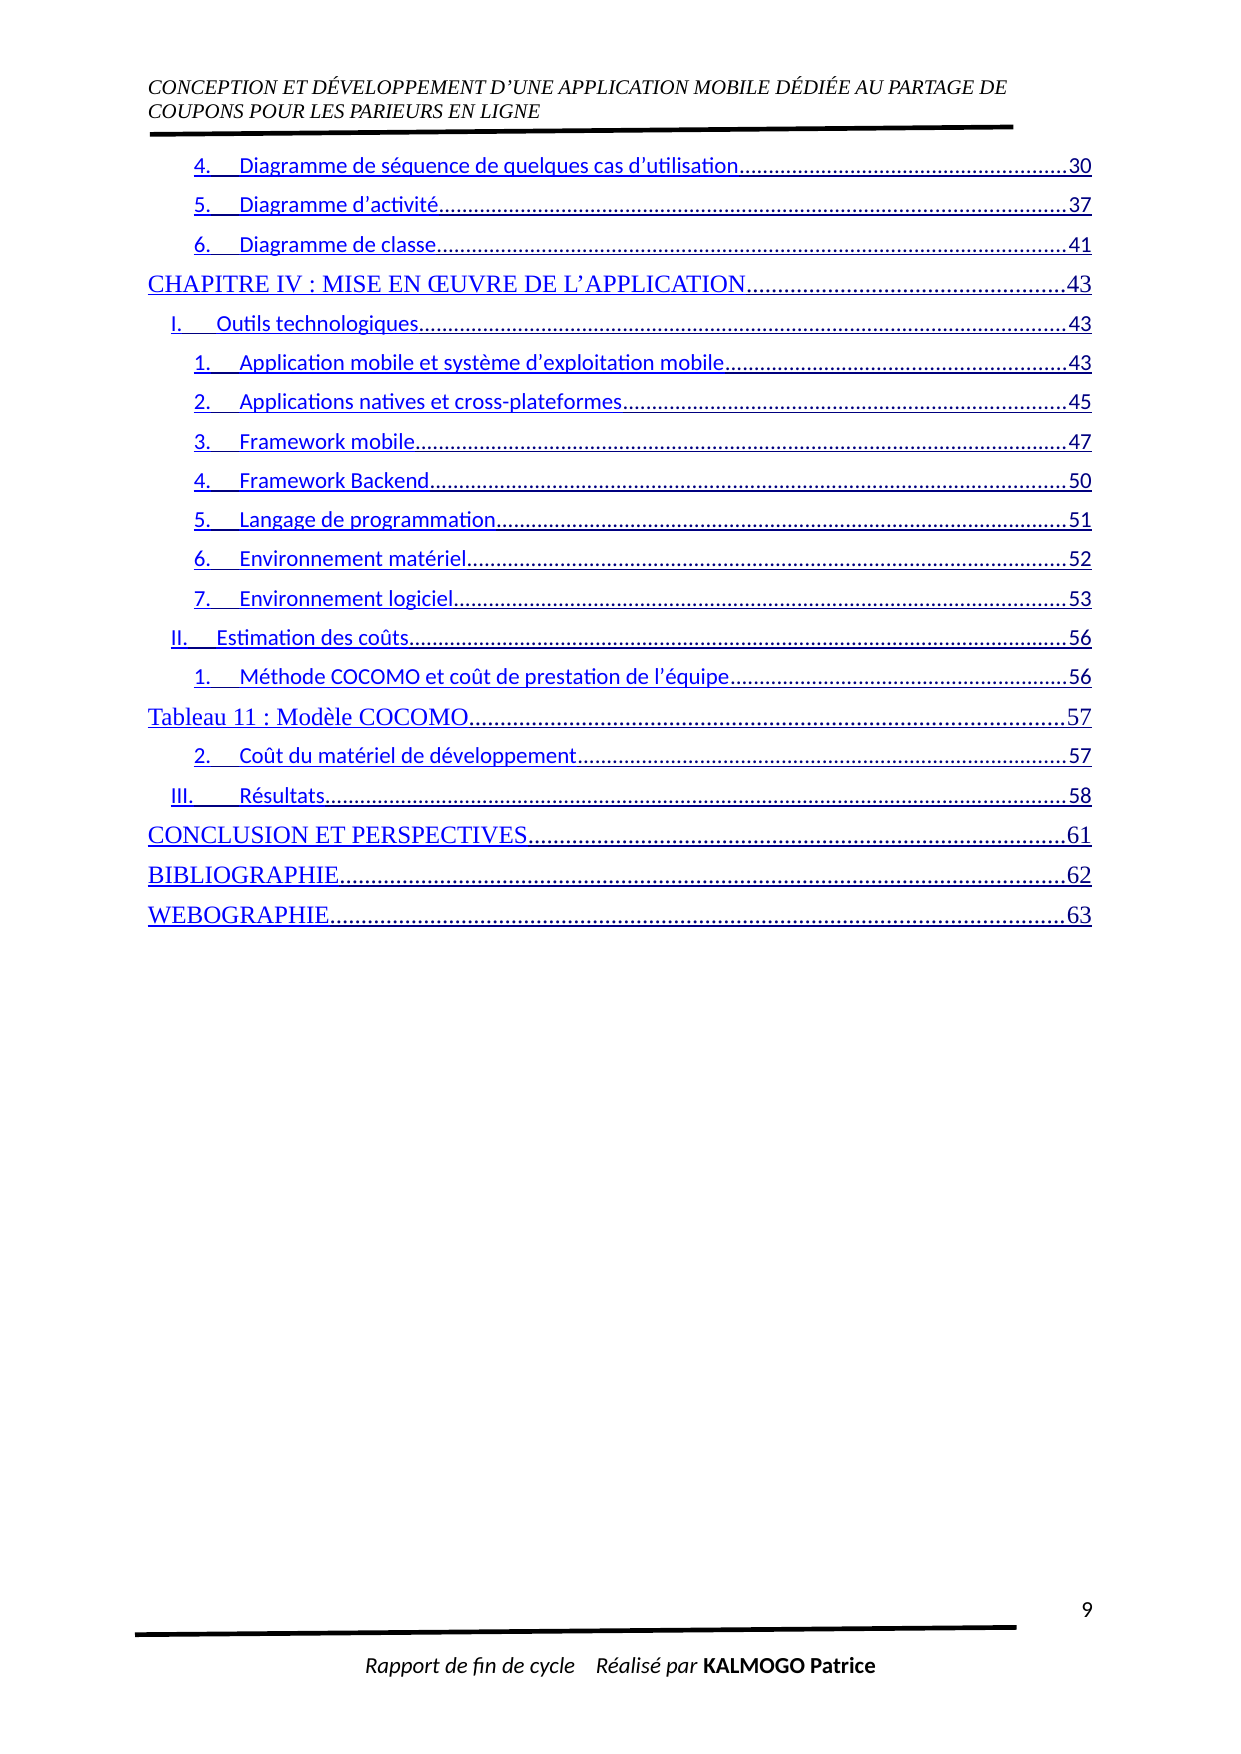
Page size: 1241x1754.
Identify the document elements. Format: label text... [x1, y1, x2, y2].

text 2. Coût du matériel de développement 57 [193, 742, 1093, 770]
text WEBOGRAPHIE 63 [148, 900, 1093, 929]
text BIBLIOGRAPHIE 62 [148, 860, 1093, 889]
text 5. Diagramme d’activité 37 [193, 190, 1093, 218]
text 3. Framework mobile 47 [193, 427, 1093, 455]
text I. Outils technologiques 43 [171, 309, 1093, 337]
text 2. Applications natives et cross-plateformes 45 [193, 387, 1093, 416]
text 6. Environnement matériel 52 [193, 544, 1093, 573]
text Tableau 11 : Modèle COCOMO 57 [148, 702, 1093, 730]
text 1. Application mobile et système d’exploitation mobile 43 [193, 348, 1093, 376]
text 4. Framework Backend 50 [193, 466, 1093, 494]
text 5. Langage de programmation 51 [193, 505, 1093, 533]
text 1. Méthode COCOMO et coût de prestation de l’équipe 56 [193, 662, 1093, 690]
text 7. Environnement logiciel 53 [193, 584, 1093, 612]
text 4. Diagramme de séquence de quelques cas d’utilisation 30 [193, 151, 1093, 179]
text CHAPITRE IV : MISE EN ŒUVRE DE L’APPLICATION 43 [148, 269, 1093, 298]
text CONCLUSION ET PERSPECTIVES 61 [148, 820, 1093, 849]
text II. Estimation des coûts 56 [171, 623, 1093, 651]
text 6. Diagramme de classe 41 [193, 230, 1093, 258]
text III. Résultats 58 [171, 781, 1093, 809]
